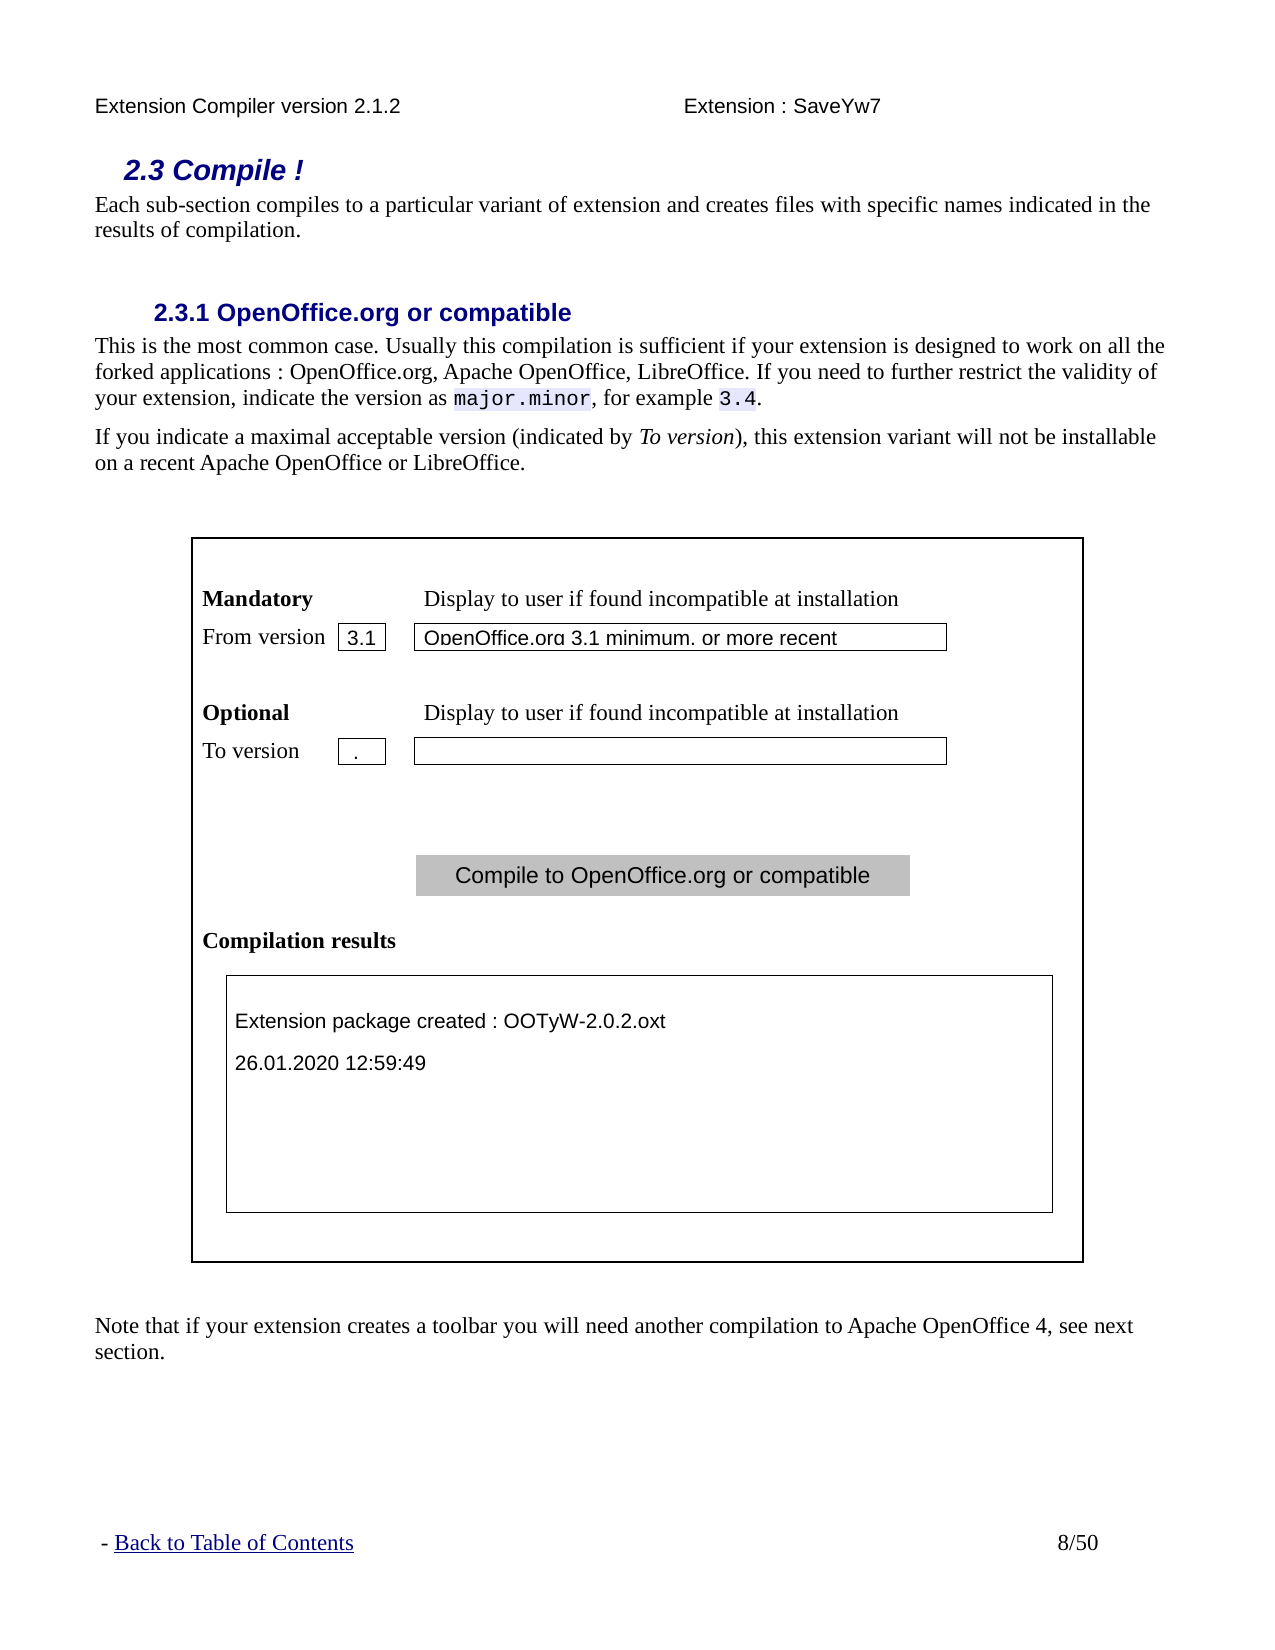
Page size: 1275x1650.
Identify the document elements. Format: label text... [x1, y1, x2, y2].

text Optional Display to user if found incompatible at installation [202, 700, 1073, 726]
text [947, 738, 1073, 764]
text [386, 624, 414, 650]
text To version [202, 738, 338, 764]
text Mandatory Display to user if found incompatible at installation [202, 586, 1073, 612]
subtitle OpenOffice.org or compatible [153, 299, 1181, 327]
text [386, 738, 414, 764]
text Each sub-section compiles to a particular variant of extension and creates files with specific names indicated in the results of compilation. [94, 192, 1181, 243]
text If you indicate a maximal acceptable version (indicated by To version), this extension variant will not be installable on a recent Apache OpenOffice or LibreOffice. [94, 424, 1181, 475]
text Note that if your extension creates a toolbar you will need another compilation to Apache OpenOffice 4, see next section. [94, 1313, 1181, 1364]
text This is the most common case. Usually this compilation is sufficient if your extension is designed to work on all the forked applications : OpenOffice.org, Apache OpenOffice, LibreOffice. If you need to further restrict the validity of your extension, indicate the version as major.minor, for example 3.4. [94, 333, 1181, 411]
text Compilation results [202, 928, 1073, 954]
text From version [202, 624, 338, 650]
subtitle Compile ! [124, 153, 1181, 186]
text [947, 624, 1073, 650]
